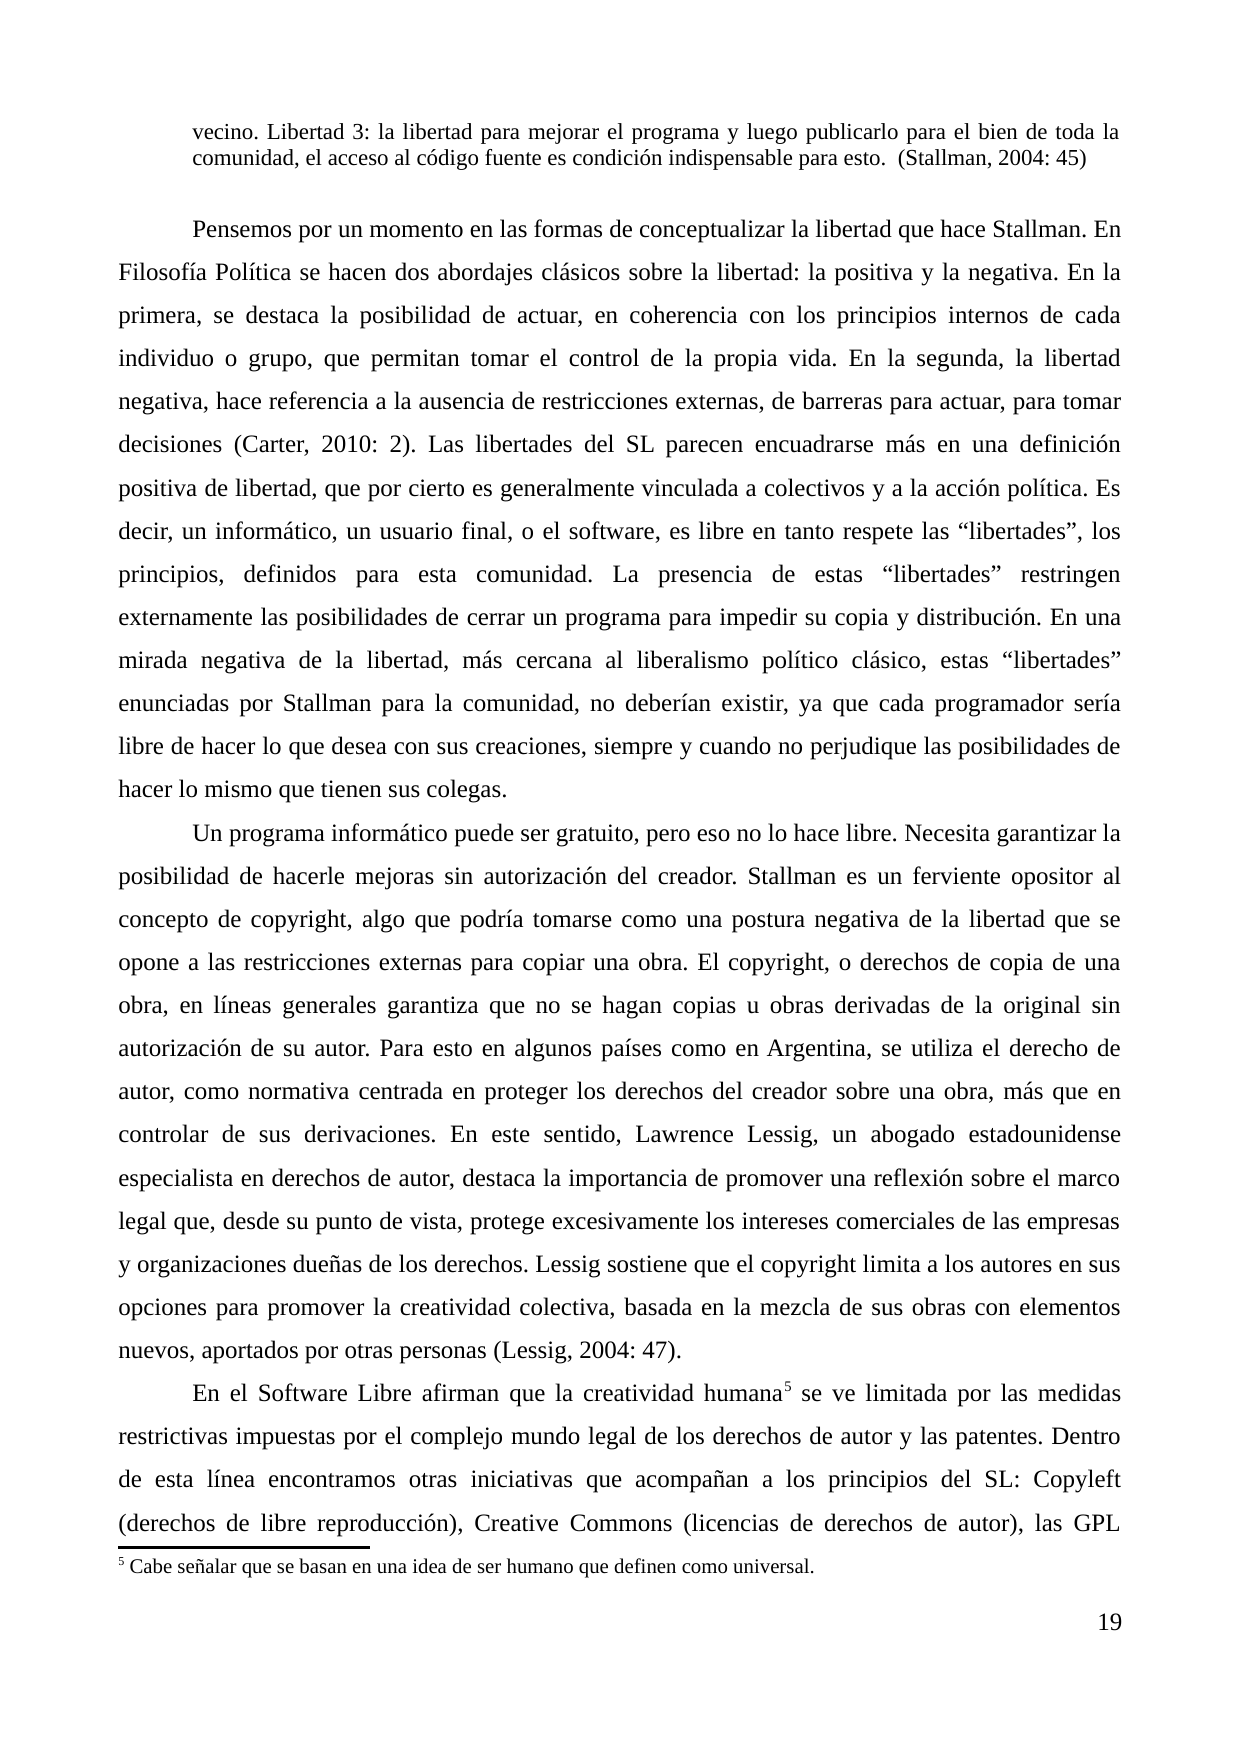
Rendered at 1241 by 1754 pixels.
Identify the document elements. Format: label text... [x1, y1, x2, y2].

text Un programa informático puede ser gratuito, pero eso no lo hace libre. Necesita garantizar la posibilidad de hacerle mejoras sin autorización del creador. Stallman es un ferviente opositor al concepto de copyright, algo que podría tomarse como una postura negativa de la libertad que se opone a las restricciones externas para copiar una obra. El copyright, o derechos de copia de una obra, en líneas generales garantiza que no se hagan copias u obras derivadas de la original sin autorización de su autor. Para esto en algunos países como en Argentina, se utiliza el derecho de autor, como normativa centrada en proteger los derechos del creador sobre una obra, más que en controlar de sus derivaciones. En este sentido, Lawrence Lessig, un abogado estadounidense especialista en derechos de autor, destaca la importancia de promover una reflexión sobre el marco legal que, desde su punto de vista, protege excesivamente los intereses comerciales de las empresas y organizaciones dueñas de los derechos. Lessig sostiene que el copyright limita a los autores en sus opciones para promover la creatividad colectiva, basada en la mezcla de sus obras con elementos nuevos, aportados por otras personas (Lessig, 2004: 47). [118, 818, 1122, 1364]
text Pensemos por un momento en las formas de conceptualizar la libertad que hace Stallman. En Filosofía Política se hacen dos abordajes clásicos sobre la libertad: la positiva y la negativa. En la primera, se destaca la posibilidad de actuar, en coherencia con los principios internos de cada individuo o grupo, que permitan tomar el control de la propia vida. En la segunda, la libertad negativa, hace referencia a la ausencia de restricciones externas, de barreras para actuar, para tomar decisiones (Carter, 2010: 2). Las libertades del SL parecen encuadrarse más en una definición positiva de libertad, que por cierto es generalmente vinculada a colectivos y a la acción política. Es decir, un informático, un usuario final, o el software, es libre en tanto respete las “libertades”, los principios, definidos para esta comunidad. La presencia de estas “libertades” restringen externamente las posibilidades de cerrar un programa para impedir su copia y distribución. En una mirada negativa de la libertad, más cercana al liberalismo político clásico, estas “libertades” enunciadas por Stallman para la comunidad, no deberían existir, ya que cada programador sería libre de hacer lo que desea con sus creaciones, siempre y cuando no perjudique las posibilidades de hacer lo mismo que tienen sus colegas. [118, 214, 1122, 803]
text Cabe señalar que se basan en una idea de ser humano que definen como universal. [118, 1553, 1122, 1578]
text vecino. Libertad 3: la libertad para mejorar el programa y luego publicarlo para el bien de toda la comunidad, el acceso al código fuente es condición indispensable para esto. (Stallman, 2004: 45) [192, 118, 1122, 171]
text En el Software Libre afirman que la creatividad humana se ve limitada por las medidas restrictivas impuestas por el complejo mundo legal de los derechos de autor y las patentes. Dentro de esta línea encontramos otras iniciativas que acompañan a los principios del SL: Copyleft (derechos de libre reproducción), Creative Commons (licencias de derechos de autor), las GPL [118, 1378, 1122, 1536]
